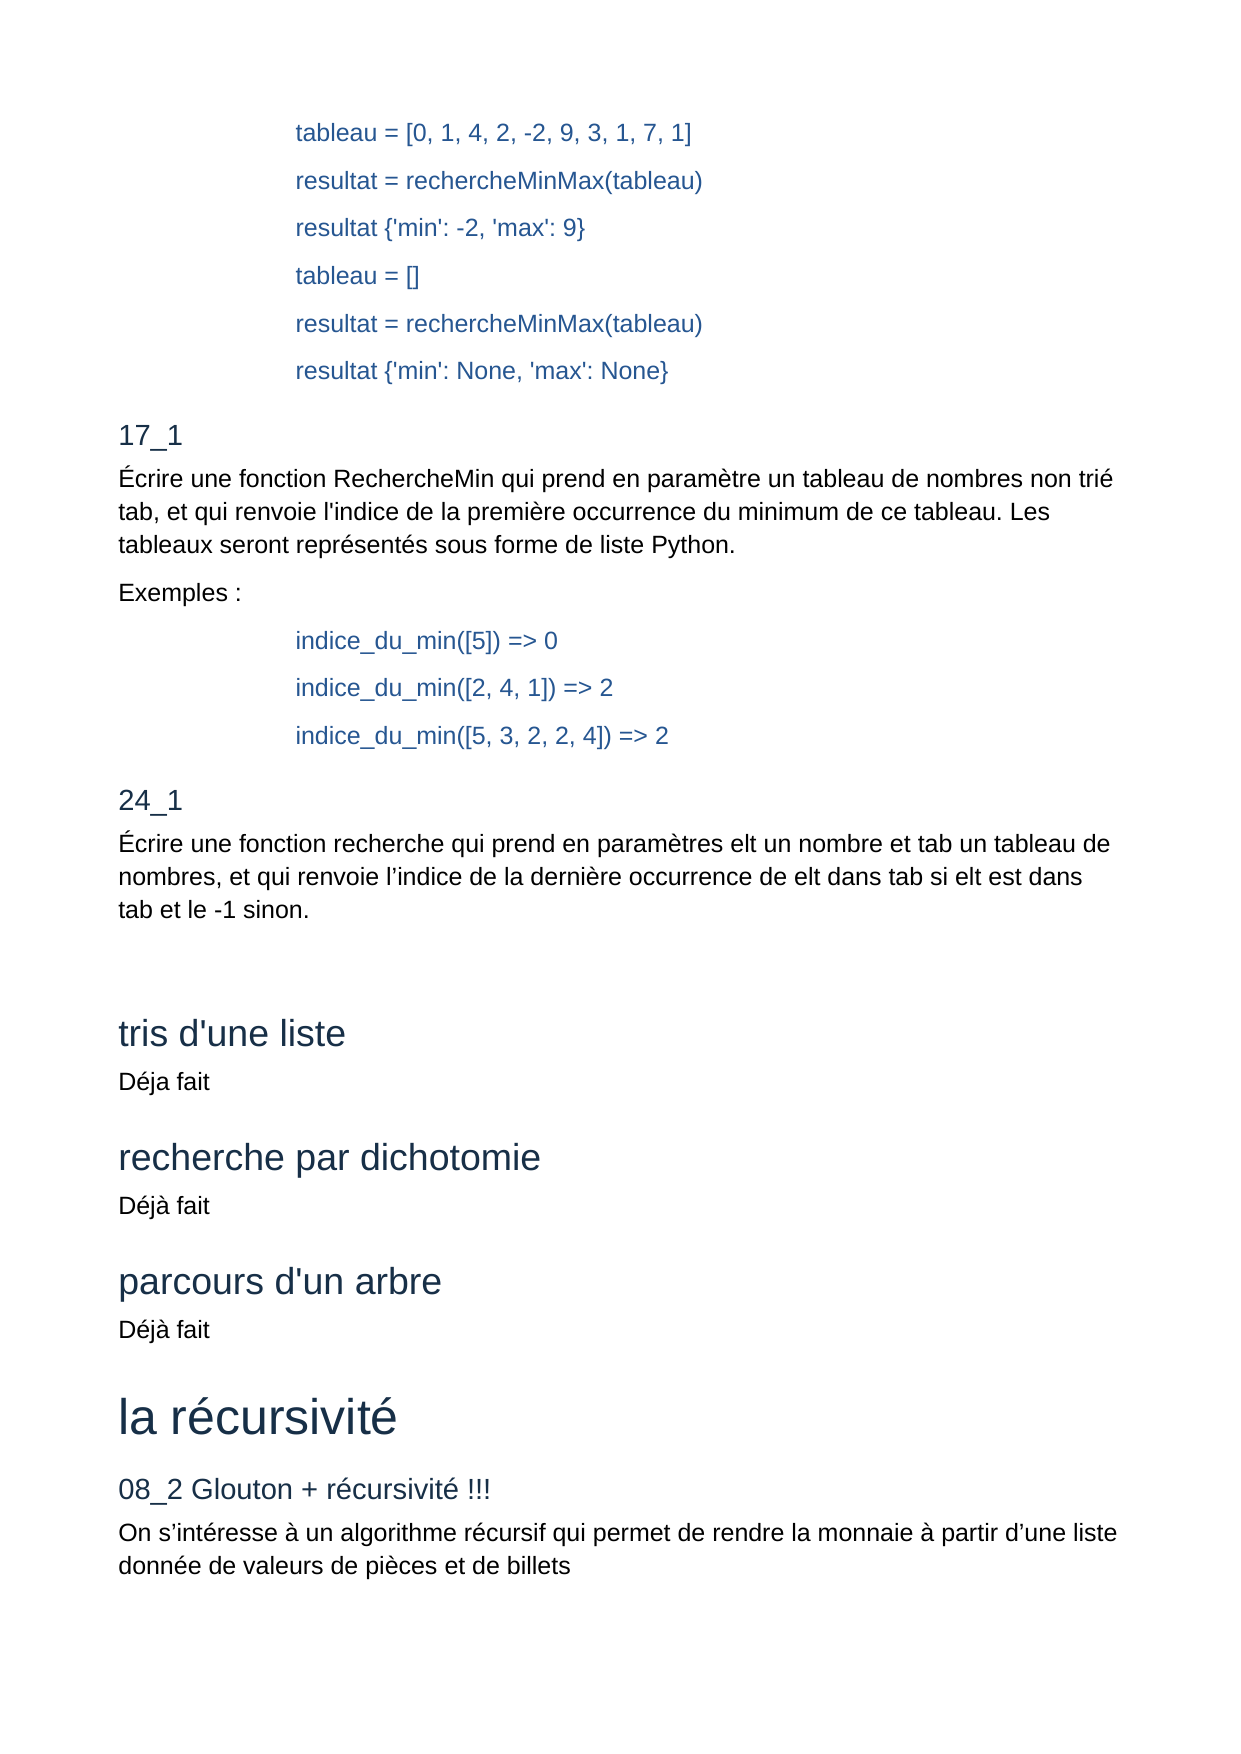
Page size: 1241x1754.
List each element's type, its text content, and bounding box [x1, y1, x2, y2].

text resultat = rechercheMinMax(tableau) [295, 308, 945, 337]
text Déja fait [118, 1067, 1122, 1096]
text Déjà fait [118, 1191, 1122, 1219]
subtitle 17_1 [118, 418, 1122, 452]
text Écrire une fonction recherche qui prend en paramètres elt un nombre et tab un tableau de nombres, et qui renvoie l’indice de la dernière occurrence de elt dans tab si elt est dans tab et le -1 sinon. [118, 829, 1122, 924]
text indice_du_min([5, 3, 2, 2, 4]) => 2 [295, 721, 945, 749]
subtitle 08_2 Glouton + récursivité !!! [118, 1472, 1122, 1506]
text indice_du_min([2, 4, 1]) => 2 [295, 673, 945, 702]
text resultat {'min': None, 'max': None} [295, 356, 945, 385]
text tableau = [] [295, 261, 945, 290]
text On s’intéresse à un algorithme récursif qui permet de rendre la monnaie à partir d’une liste donnée de valeurs de pièces et de billets [118, 1518, 1122, 1580]
subtitle tris d'une liste [118, 1011, 1122, 1054]
subtitle la récursivité [118, 1387, 1122, 1445]
text tableau = [0, 1, 4, 2, -2, 9, 3, 1, 7, 1] [295, 118, 945, 147]
text resultat = rechercheMinMax(tableau) [295, 166, 945, 194]
text Écrire une fonction RechercheMin qui prend en paramètre un tableau de nombres non trié tab, et qui renvoie l'indice de la première occurrence du minimum de ce tableau. Les tableaux seront représentés sous forme de liste Python. [118, 464, 1122, 559]
subtitle parcours d'un arbre [118, 1259, 1122, 1302]
text Exemples : [118, 578, 1122, 607]
text Déjà fait [118, 1315, 1122, 1344]
text indice_du_min([5]) => 0 [295, 626, 945, 654]
text resultat {'min': -2, 'max': 9} [295, 213, 945, 242]
subtitle recherche par dichotomie [118, 1135, 1122, 1178]
subtitle 24_1 [118, 783, 1122, 817]
